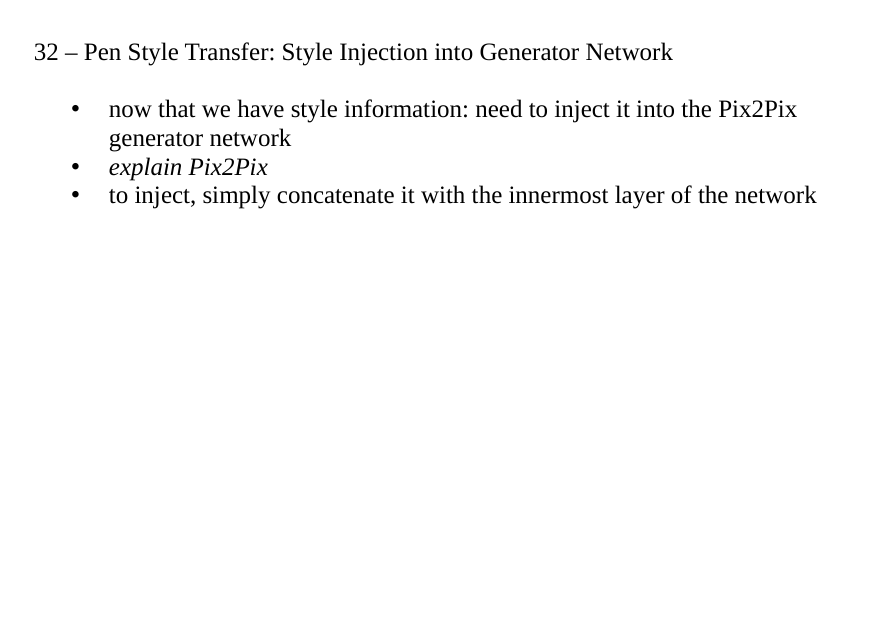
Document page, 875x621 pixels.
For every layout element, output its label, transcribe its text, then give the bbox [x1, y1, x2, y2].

text 32 – Pen Style Transfer: Style Injection into Generator Network [34, 37, 840, 66]
list to inject, simply concatenate it with the innermost layer of the network [71, 181, 840, 209]
list now that we have style information: need to inject it into the Pix2Pix generator network [71, 94, 840, 152]
list explain Pix2Pix [71, 152, 840, 181]
